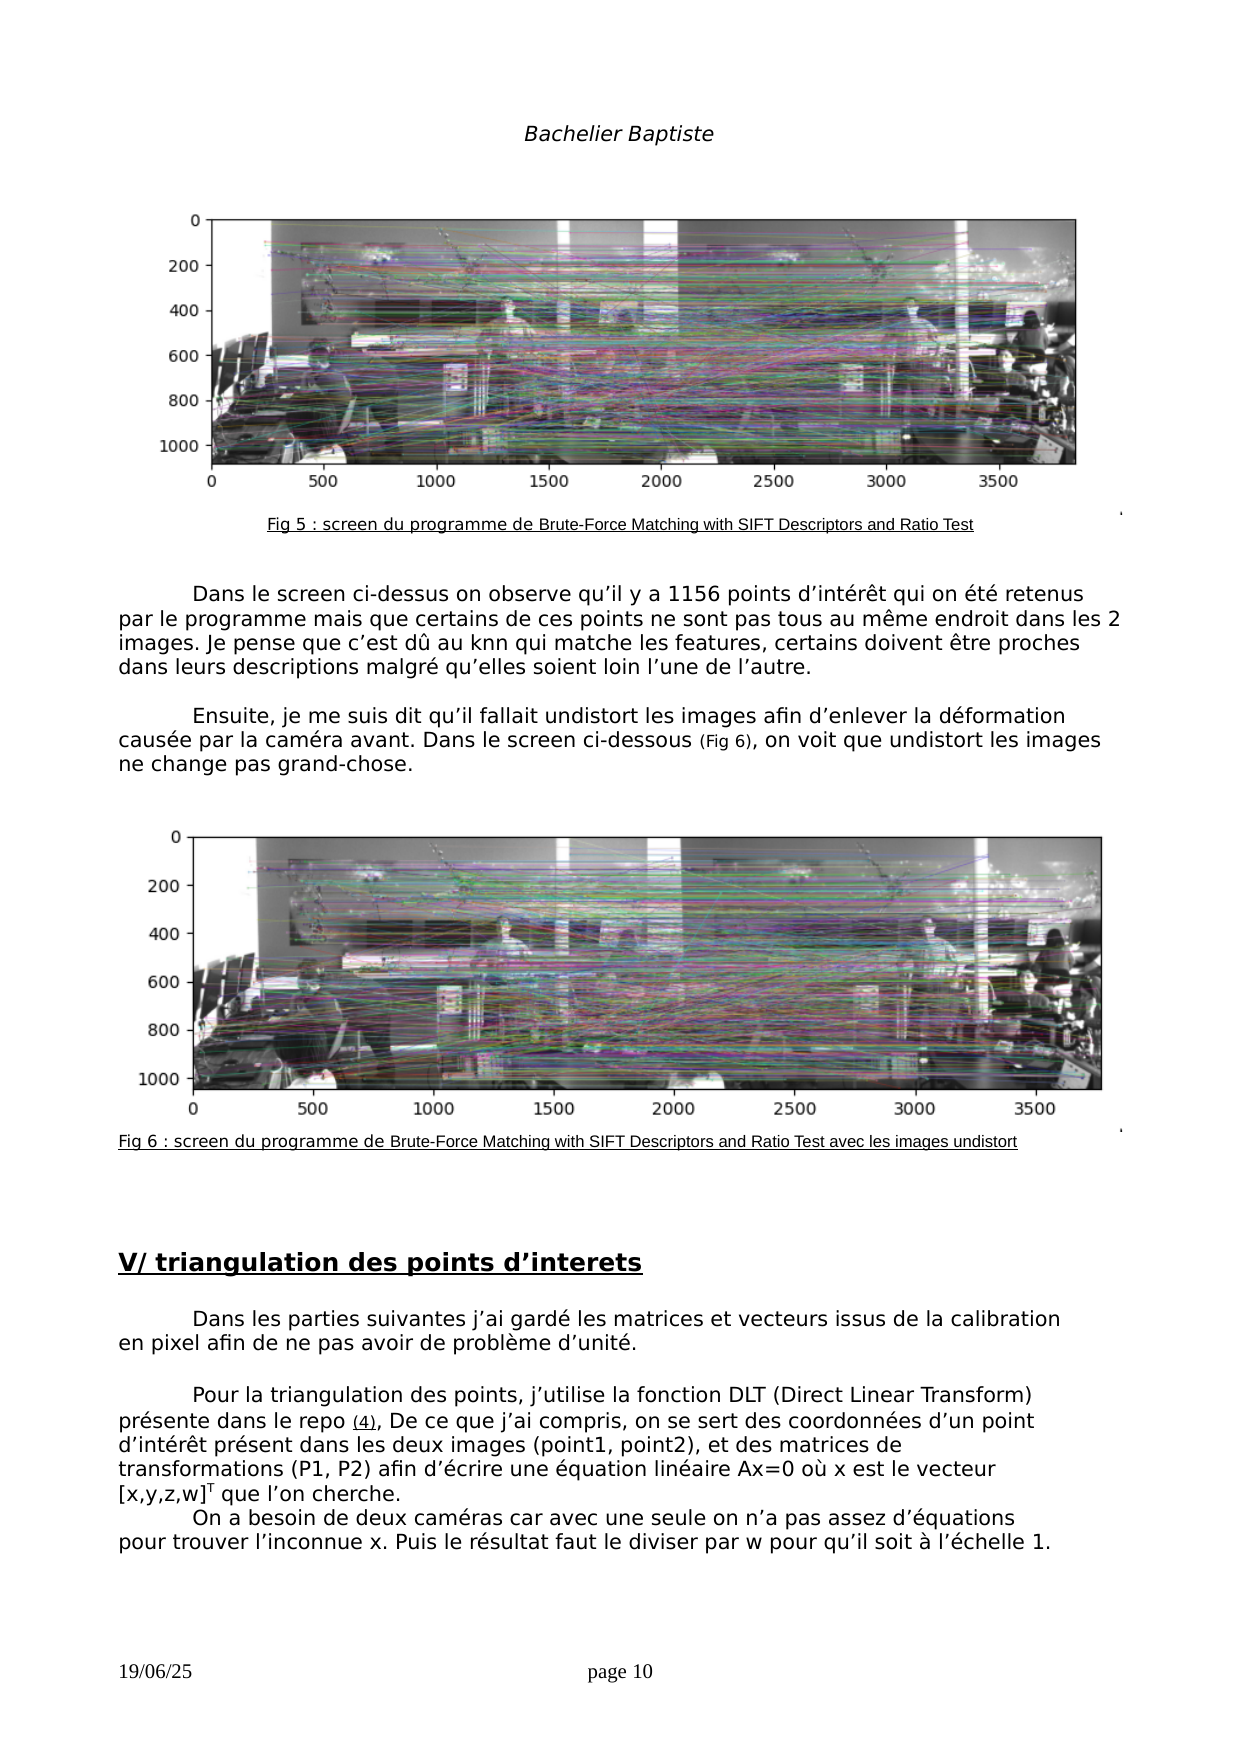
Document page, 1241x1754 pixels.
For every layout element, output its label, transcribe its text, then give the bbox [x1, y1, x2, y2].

picture [118, 801, 1123, 1132]
picture [118, 176, 1123, 515]
text Pour la triangulation des points, j’utilise la fonction DLT (Direct Linear Transform) présente dans le repo (4), De ce que j’ai compris, on se sert des coordonnées d’un point d’intérêt présent dans les deux images (point1, point2), et des matrices de transformations (P1, P2) afin d’écrire une équation linéaire Ax=0 où x est le vecteur [x,y,z,w]T que l’on cherche. [118, 1379, 1063, 1506]
text On a besoin de deux caméras car avec une seule on n’a pas assez d’équations pour trouver l’inconnue x. Puis le résultat faut le diviser par w pour qu’il soit à l’échelle 1. [118, 1506, 1063, 1554]
text Dans le screen ci-dessus on observe qu’il y a 1156 points d’intérêt qui on été retenus par le programme mais que certains de ces points ne sont pas tous au même endroit dans les 2 images. Je pense que c’est dû au knn qui matche les features, certains doivent être proches dans leurs descriptions malgré qu’elles soient loin l’une de l’autre. [118, 582, 1122, 679]
text Fig 5 : screen du programme de Brute-Force Matching with SIFT Descriptors and Ratio Test [118, 515, 1122, 534]
text V/ triangulation des points d’interets [118, 1248, 1063, 1278]
text Fig 6 : screen du programme de Brute-Force Matching with SIFT Descriptors and Ratio Test avec les images undistort [118, 1132, 1122, 1151]
text Dans les parties suivantes j’ai gardé les matrices et vecteurs issus de la calibration en pixel afin de ne pas avoir de problème d’unité. [118, 1307, 1063, 1355]
text Ensuite, je me suis dit qu’il fallait undistort les images afin d’enlever la déformation causée par la caméra avant. Dans le screen ci-dessous (Fig 6), on voit que undistort les images ne change pas grand-chose. [118, 704, 1122, 777]
